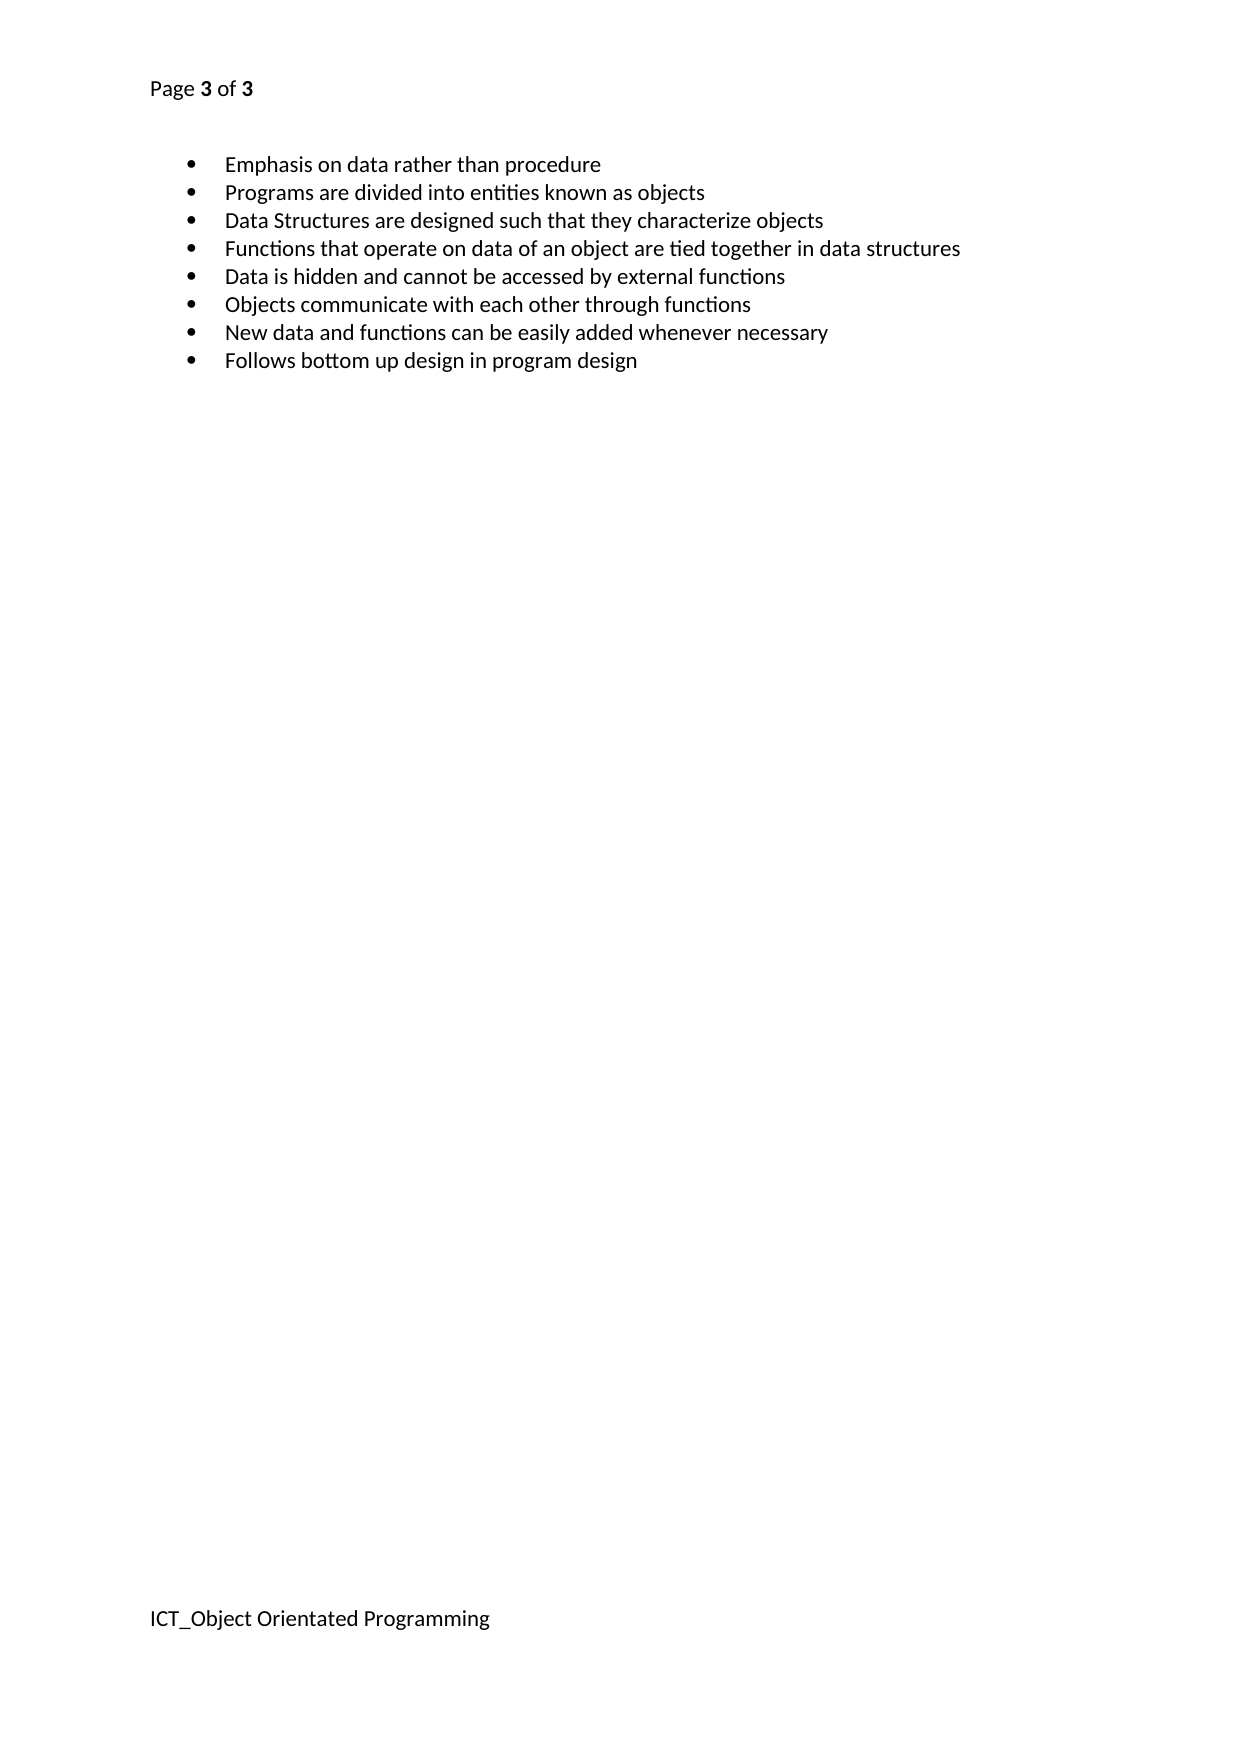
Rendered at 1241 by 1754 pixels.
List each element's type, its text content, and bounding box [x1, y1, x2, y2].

list Data is hidden and cannot be accessed by external functions [187, 262, 1090, 290]
list Follows bottom up design in program design [187, 346, 1090, 374]
list Emphasis on data rather than procedure [187, 150, 1090, 178]
list Programs are divided into entities known as objects [187, 178, 1090, 206]
list Functions that operate on data of an object are tied together in data structures [187, 234, 1090, 262]
list Data Structures are designed such that they characterize objects [187, 206, 1090, 234]
list Objects communicate with each other through functions [187, 290, 1090, 318]
list New data and functions can be easily added whenever necessary [187, 318, 1090, 346]
